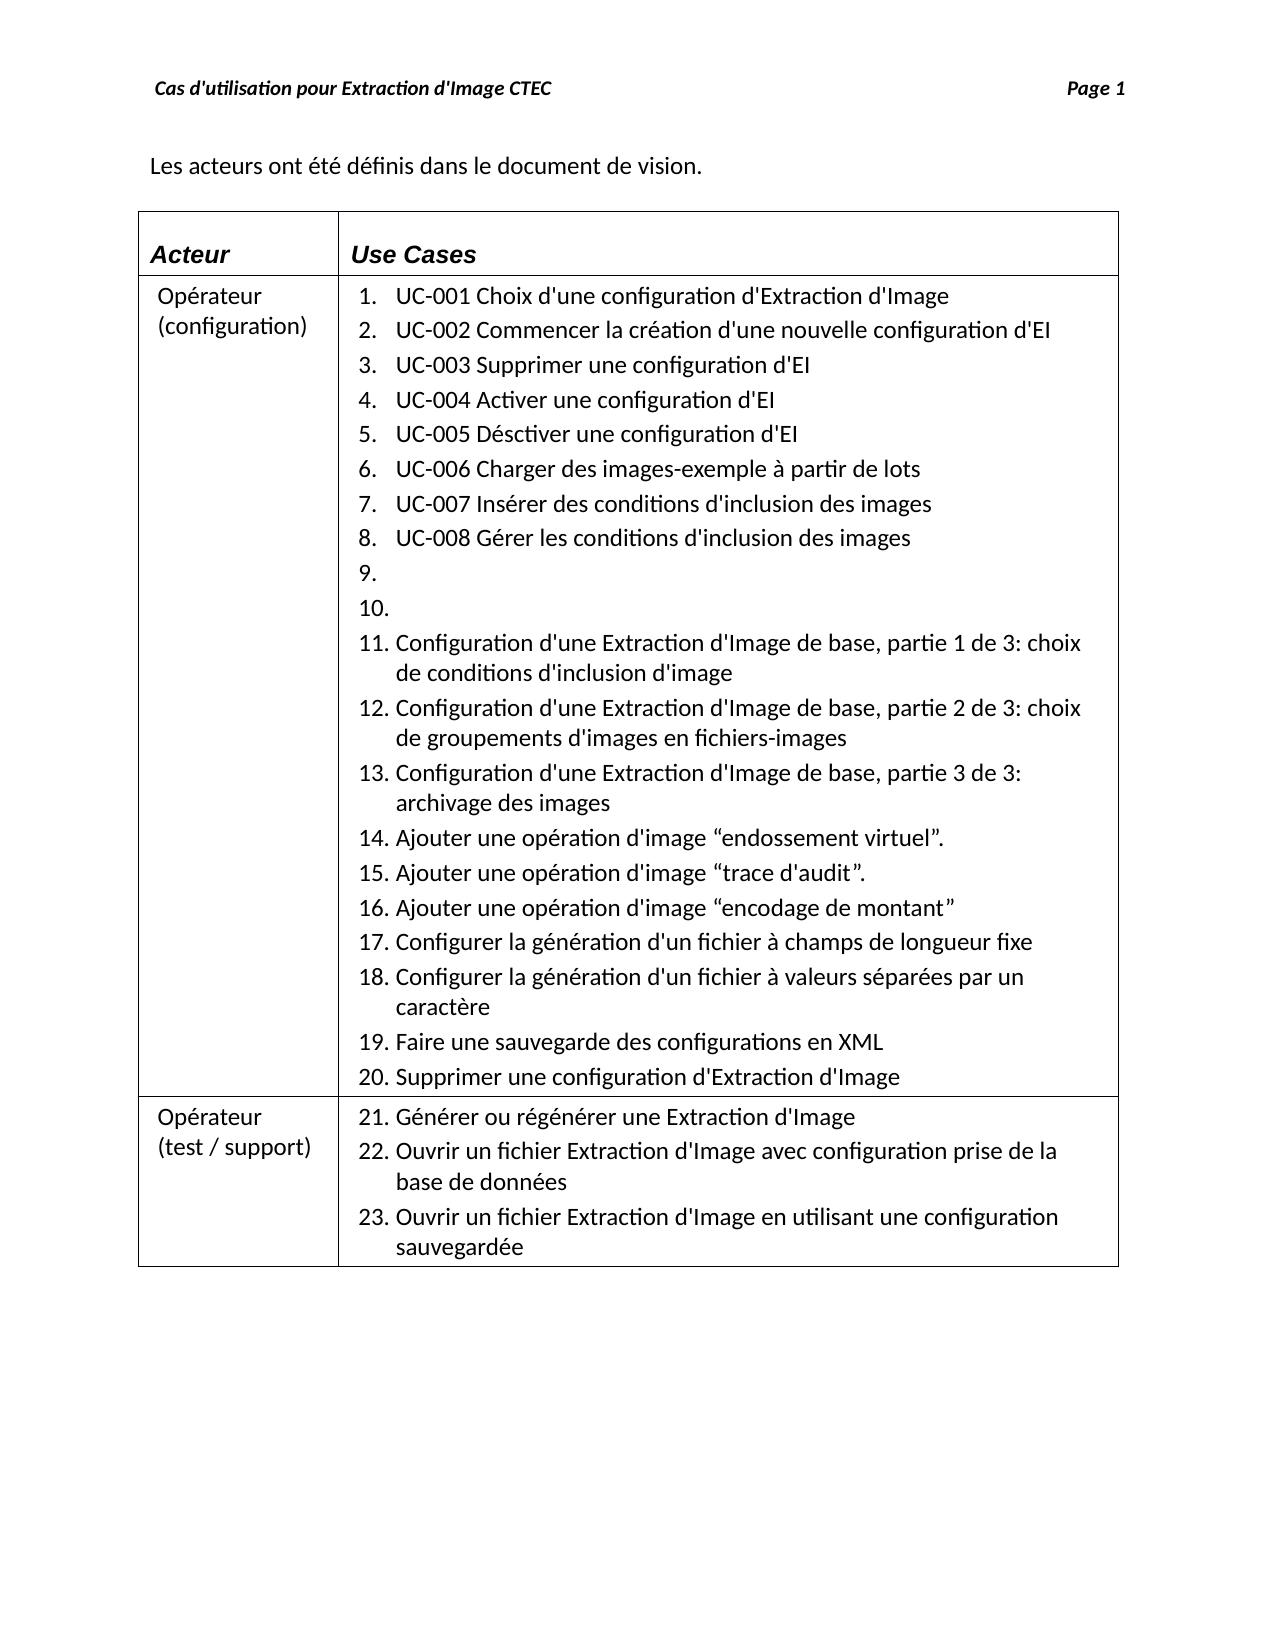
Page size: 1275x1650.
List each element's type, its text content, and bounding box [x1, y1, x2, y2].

text Les acteurs ont été définis dans le document de vision. [150, 150, 1125, 181]
table_cell Opérateur (test / support) [139, 1097, 338, 1266]
table_cell Opérateur (configuration) [139, 276, 338, 1096]
table_cell Générer ou régénérer une Extraction d'Image Ouvrir un fichier Extraction d'Image avec configuration prise de la base de données Ouvrir un fichier Extraction d'Image en utilisant une configuration sauvegardée [339, 1097, 1118, 1266]
table_cell UC-001 Choix d'une configuration d'Extraction d'Image UC-002 Commencer la création d'une nouvelle configuration d'EI UC-003 Supprimer une configuration d'EI UC-004 Activer une configuration d'EI UC-005 Désctiver une configuration d'EI UC-006 Charger des images-exemple à partir de lots UC-007 Insérer des conditions d'inclusion des images UC-008 Gérer les conditions d'inclusion des images Configuration d'une Extraction d'Image de base, partie 1 de 3: choix de conditions d'inclusion d'image Configuration d'une Extraction d'Image de base, partie 2 de 3: choix de groupements d'images en fichiers-images Configuration d'une Extraction d'Image de base, partie 3 de 3: archivage des images Ajouter une opération d'image “endossement virtuel”. Ajouter une opération d'image “trace d'audit”. Ajouter une opération d'image “encodage de montant” Configurer la génération d'un fichier à champs de longueur fixe Configurer la génération d'un fichier à valeurs séparées par un caractère Faire une sauvegarde des configurations en XML Supprimer une configuration d'Extraction d'Image [339, 276, 1118, 1096]
table_header Acteur [139, 212, 338, 274]
table_header Use Cases [339, 212, 1118, 274]
